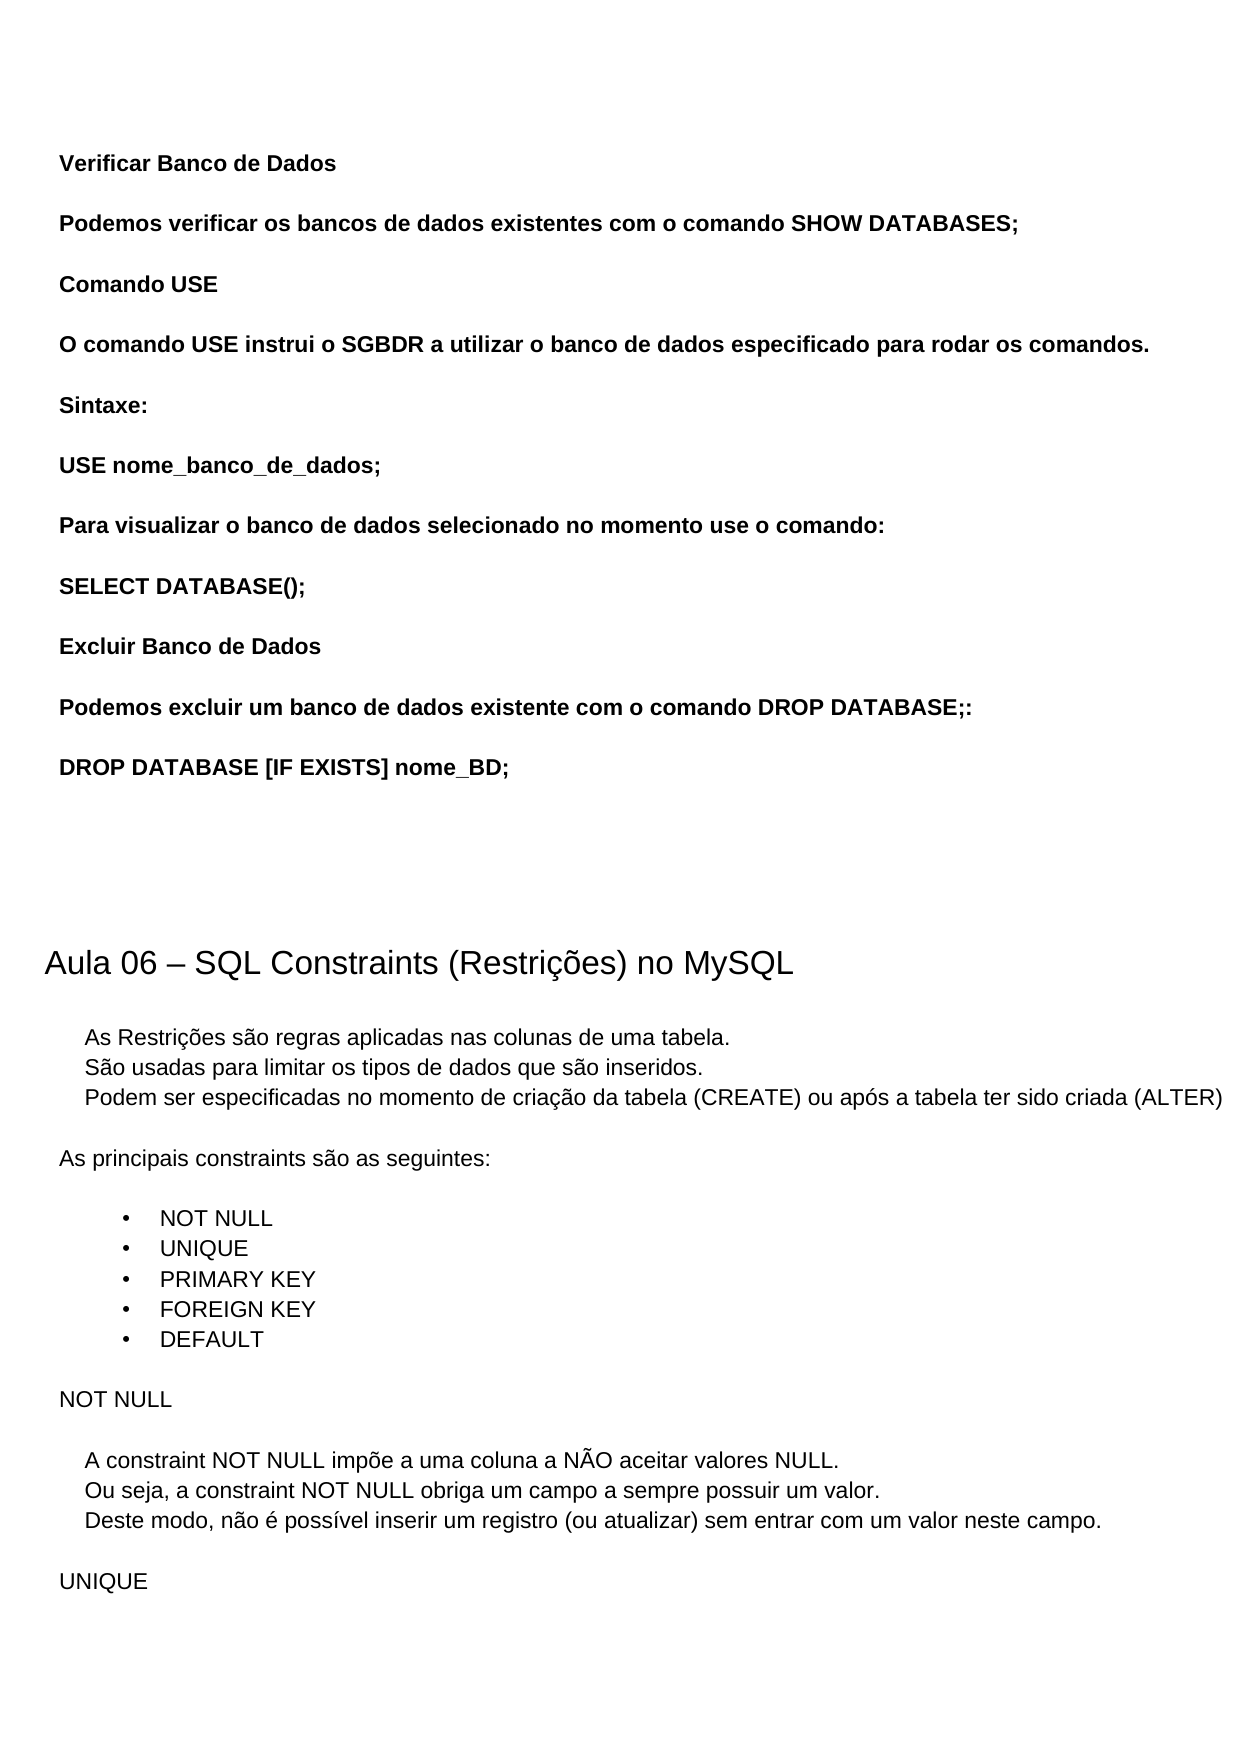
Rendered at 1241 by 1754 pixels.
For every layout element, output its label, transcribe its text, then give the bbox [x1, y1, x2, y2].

text Podemos verificar os bancos de dados existentes com o comando SHOW DATABASES; [59, 210, 1232, 237]
text O comando USE instrui o SGBDR a utilizar o banco de dados especificado para rodar os comandos. [59, 331, 1232, 358]
text São usadas para limitar os tipos de dados que são inseridos. [59, 1054, 1232, 1080]
text Comando USE [59, 271, 1232, 297]
list NOT NULL [122, 1205, 1168, 1231]
text Para visualizar o banco de dados selecionado no momento use o comando: [59, 512, 1232, 539]
subtitle Aula 06 – SQL Constraints (Restrições) no MySQL [44, 943, 1168, 981]
list DEFAULT [122, 1326, 1168, 1352]
text DROP DATABASE [IF EXISTS] nome_BD; [59, 754, 1232, 781]
text Verificar Banco de Dados [59, 150, 1232, 176]
text Podemos excluir um banco de dados existente com o comando DROP DATABASE;: [59, 694, 1232, 720]
list FOREIGN KEY [122, 1296, 1168, 1322]
text Sintaxe: [59, 392, 1232, 418]
text NOT NULL [59, 1386, 1232, 1413]
text UNIQUE [59, 1568, 1232, 1594]
text Ou seja, a constraint NOT NULL obriga um campo a sempre possuir um valor. [59, 1477, 1232, 1503]
text As principais constraints são as seguintes: [59, 1145, 1232, 1171]
text As Restrições são regras aplicadas nas colunas de uma tabela. [59, 1024, 1232, 1050]
text Deste modo, não é possível inserir um registro (ou atualizar) sem entrar com um valor neste campo. [59, 1507, 1232, 1533]
text USE nome_banco_de_dados; [59, 452, 1232, 478]
text A constraint NOT NULL impõe a uma coluna a NÃO aceitar valores NULL. [59, 1447, 1232, 1473]
text Excluir Banco de Dados [59, 633, 1232, 660]
list UNIQUE [122, 1235, 1168, 1262]
text Podem ser especificadas no momento de criação da tabela (CREATE) ou após a tabela ter sido criada (ALTER) [59, 1084, 1232, 1111]
list PRIMARY KEY [122, 1266, 1168, 1292]
text SELECT DATABASE(); [59, 573, 1232, 599]
